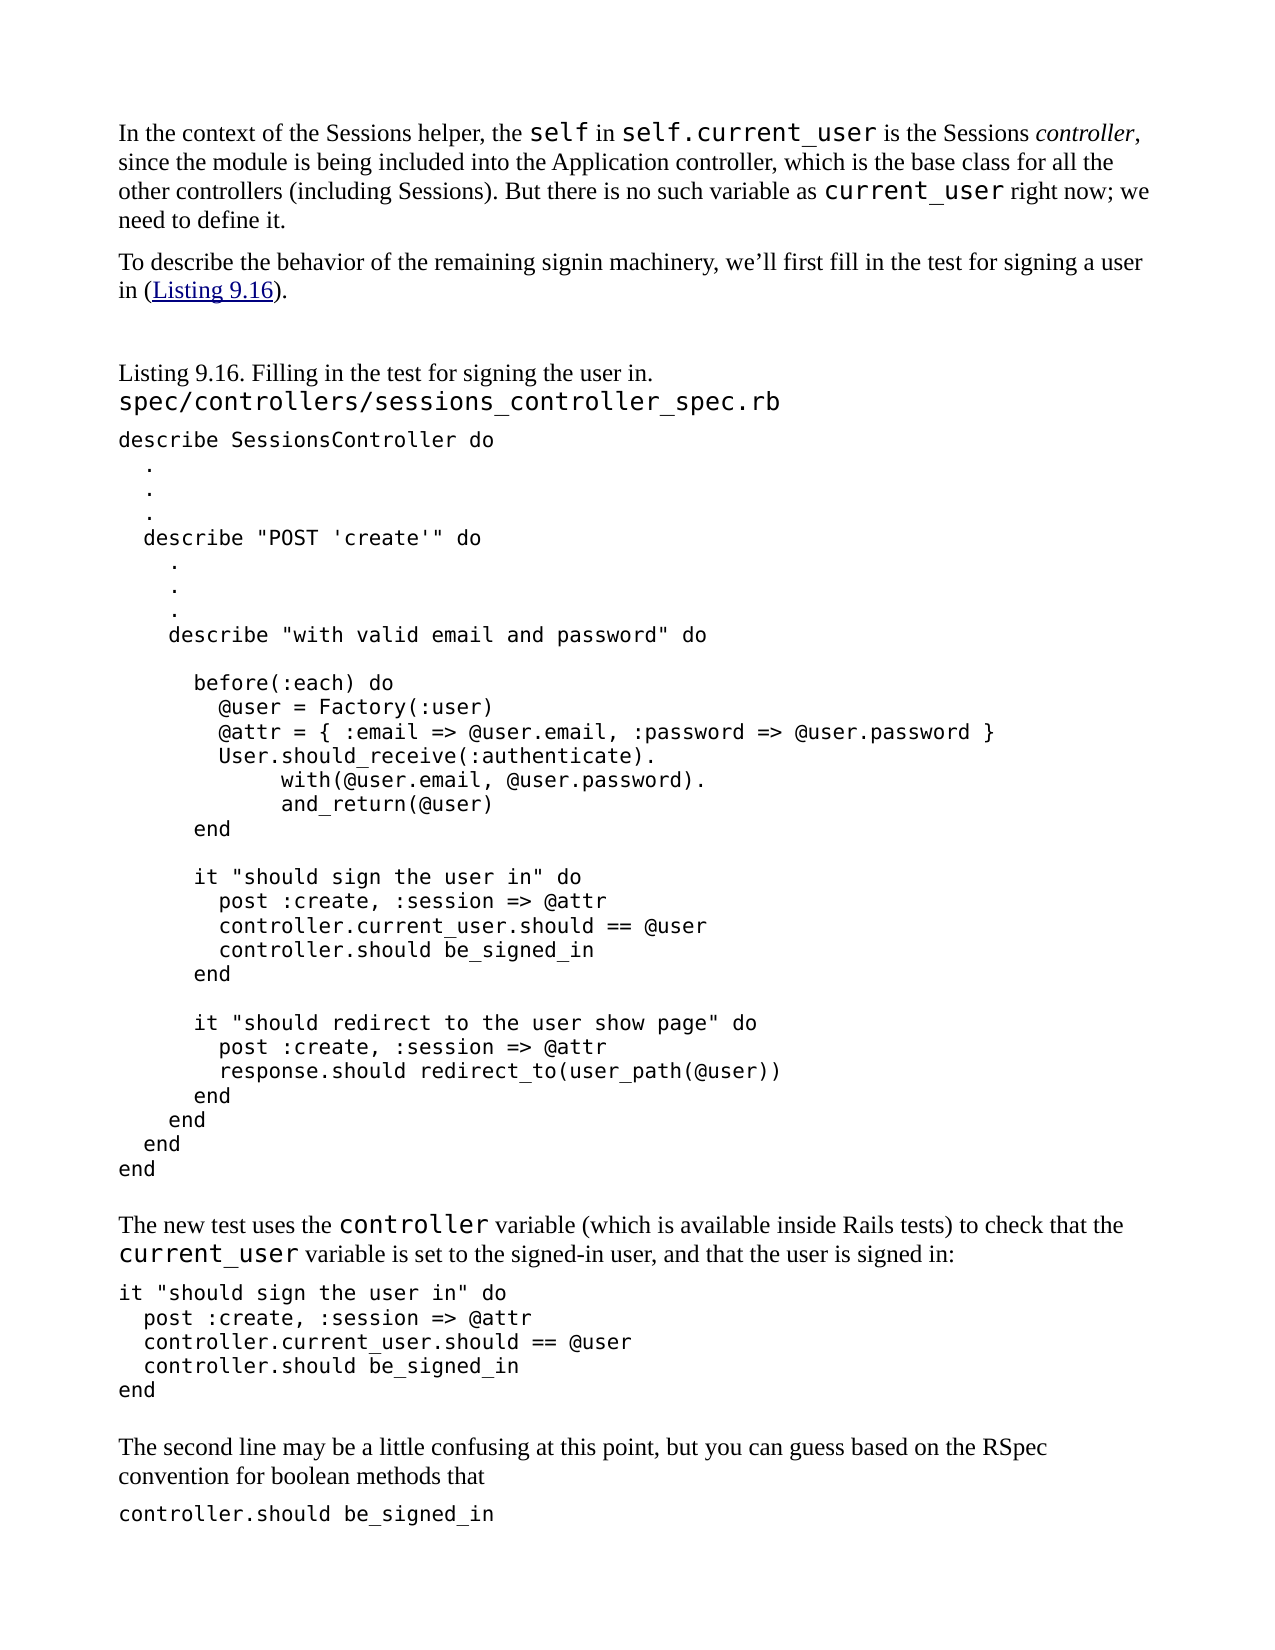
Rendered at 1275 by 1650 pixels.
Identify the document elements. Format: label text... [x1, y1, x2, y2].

text it "should sign the user in" do [118, 865, 1157, 889]
text . [118, 453, 1157, 477]
text Listing 9.16. Filling in the test for signing the user in. spec/controllers/sessions_controller_spec.rb [118, 358, 1157, 416]
text post :create, :session => @attr [118, 1306, 1157, 1330]
text . [118, 477, 1157, 501]
text To describe the behavior of the remaining signin machinery, we’ll first fill in the test for signing a user in (Listing 9.16). [118, 247, 1157, 304]
text end [118, 1084, 1157, 1108]
text before(:each) do [118, 671, 1157, 695]
text end [118, 1108, 1157, 1132]
text @attr = { :email => @user.email, :password => @user.password } [118, 720, 1157, 744]
text with(@user.email, @user.password). [118, 768, 1157, 792]
text and_return(@user) [118, 792, 1157, 817]
text post :create, :session => @attr [118, 889, 1157, 914]
text describe SessionsController do [118, 428, 1157, 453]
text describe "with valid email and password" do [118, 623, 1157, 647]
text response.should redirect_to(user_path(@user)) [118, 1059, 1157, 1084]
text end [118, 1378, 1157, 1403]
text @user = Factory(:user) [118, 695, 1157, 720]
text controller.current_user.should == @user [118, 1330, 1157, 1354]
text User.should_receive(:authenticate). [118, 744, 1157, 768]
text controller.current_user.should == @user [118, 914, 1157, 938]
text end [118, 962, 1157, 987]
text . [118, 574, 1157, 598]
text end [118, 1157, 1157, 1181]
text end [118, 1132, 1157, 1157]
text it "should redirect to the user show page" do [118, 1011, 1157, 1035]
text controller.should be_signed_in [118, 938, 1157, 962]
text describe "POST 'create'" do [118, 526, 1157, 550]
text . [118, 598, 1157, 623]
text The new test uses the controller variable (which is available inside Rails tests) to check that the current_user variable is set to the signed-in user, and that the user is signed in: [118, 1210, 1157, 1269]
text post :create, :session => @attr [118, 1035, 1157, 1059]
text controller.should be_signed_in [118, 1354, 1157, 1378]
text controller.should be_signed_in [118, 1502, 1157, 1526]
text end [118, 817, 1157, 841]
text In the context of the Sessions helper, the self in self.current_user is the Sessions controller, since the module is being included into the Application controller, which is the base class for all the other controllers (including Sessions). But there is no such variable as current_user right now; we need to define it. [118, 118, 1157, 234]
text . [118, 550, 1157, 574]
text The second line may be a little confusing at this point, but you can guess based on the RSpec convention for boolean methods that [118, 1432, 1157, 1490]
text it "should sign the user in" do [118, 1281, 1157, 1306]
text . [118, 501, 1157, 526]
